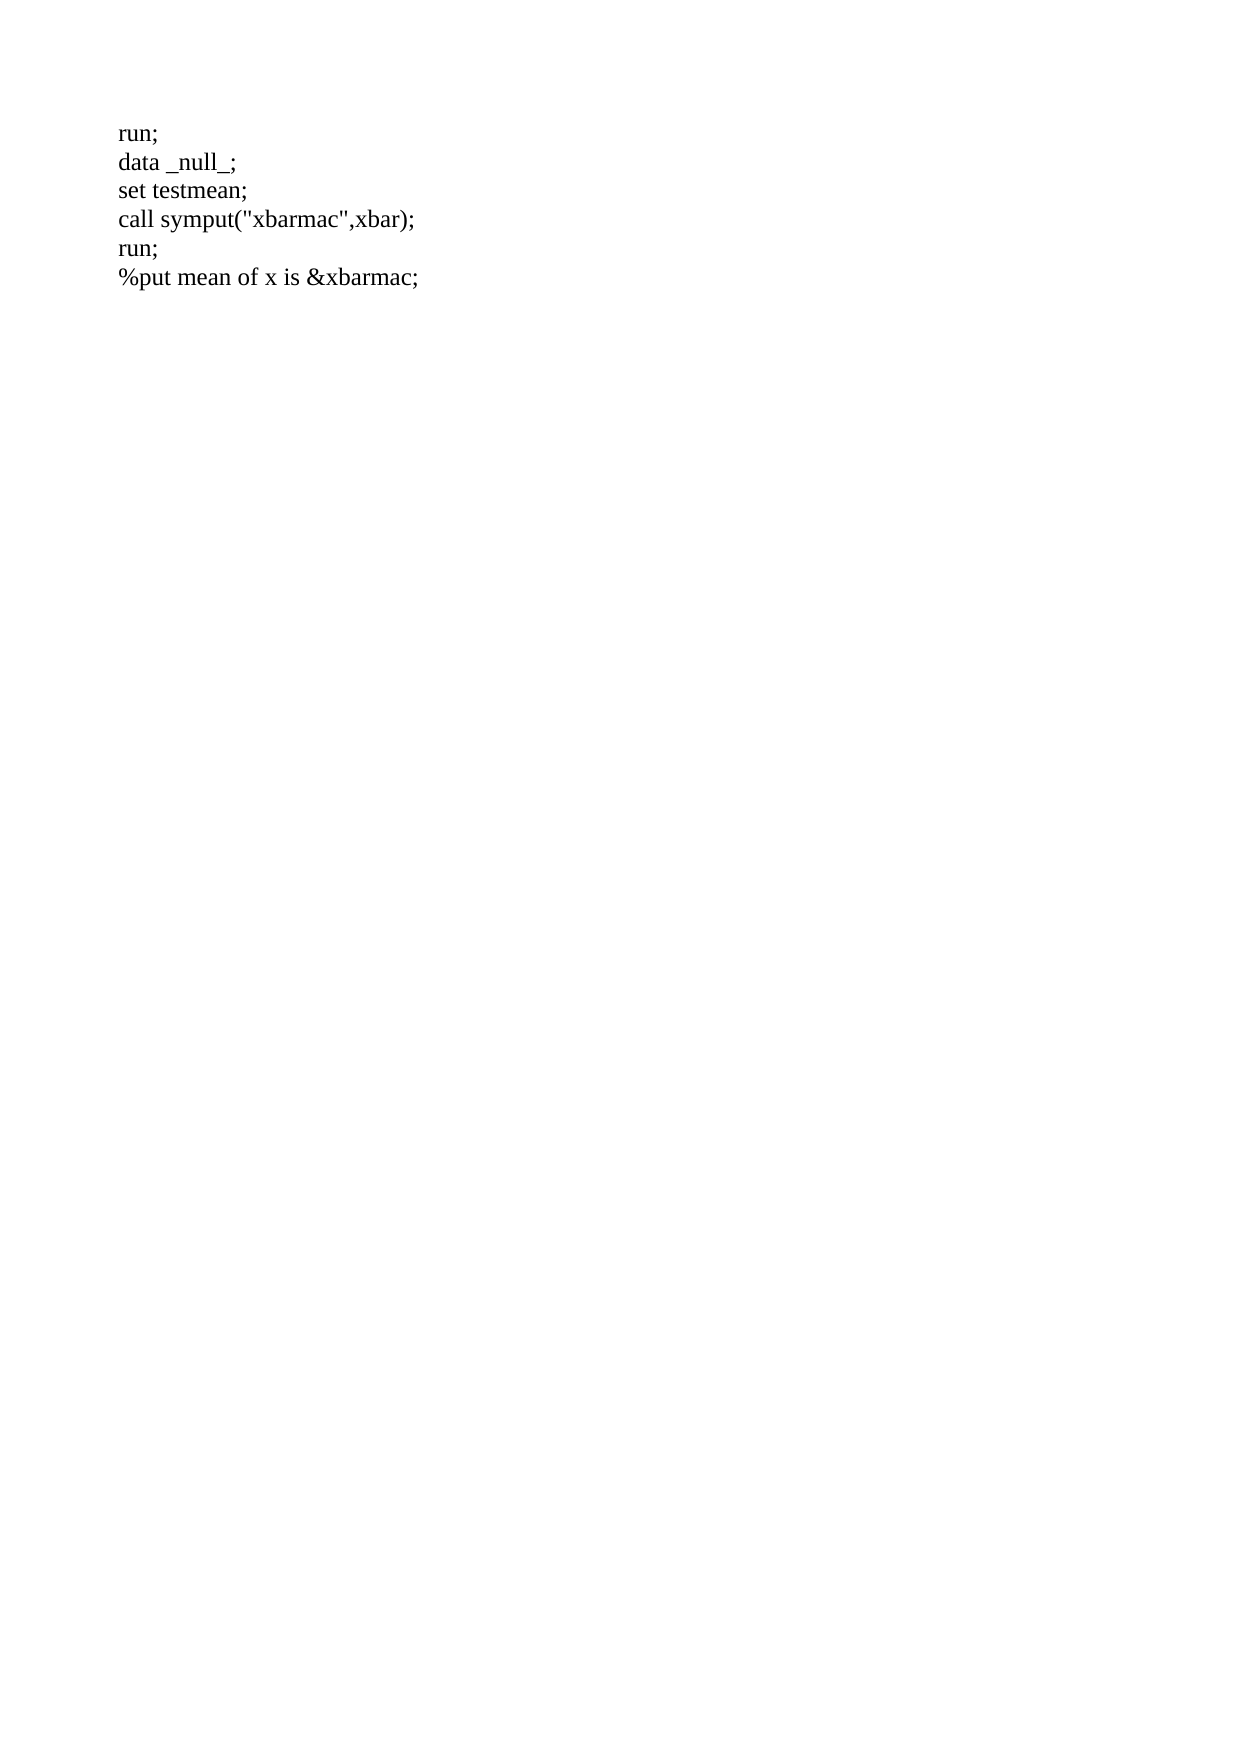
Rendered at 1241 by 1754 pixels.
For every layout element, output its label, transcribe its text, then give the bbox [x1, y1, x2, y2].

text set testmean; [118, 176, 1122, 204]
text %put mean of x is &xbarmac; [118, 262, 1122, 291]
text data _null_; [118, 147, 1122, 176]
text run; [118, 233, 1122, 262]
text run; [118, 118, 1122, 147]
text call symput("xbarmac",xbar); [118, 204, 1122, 233]
